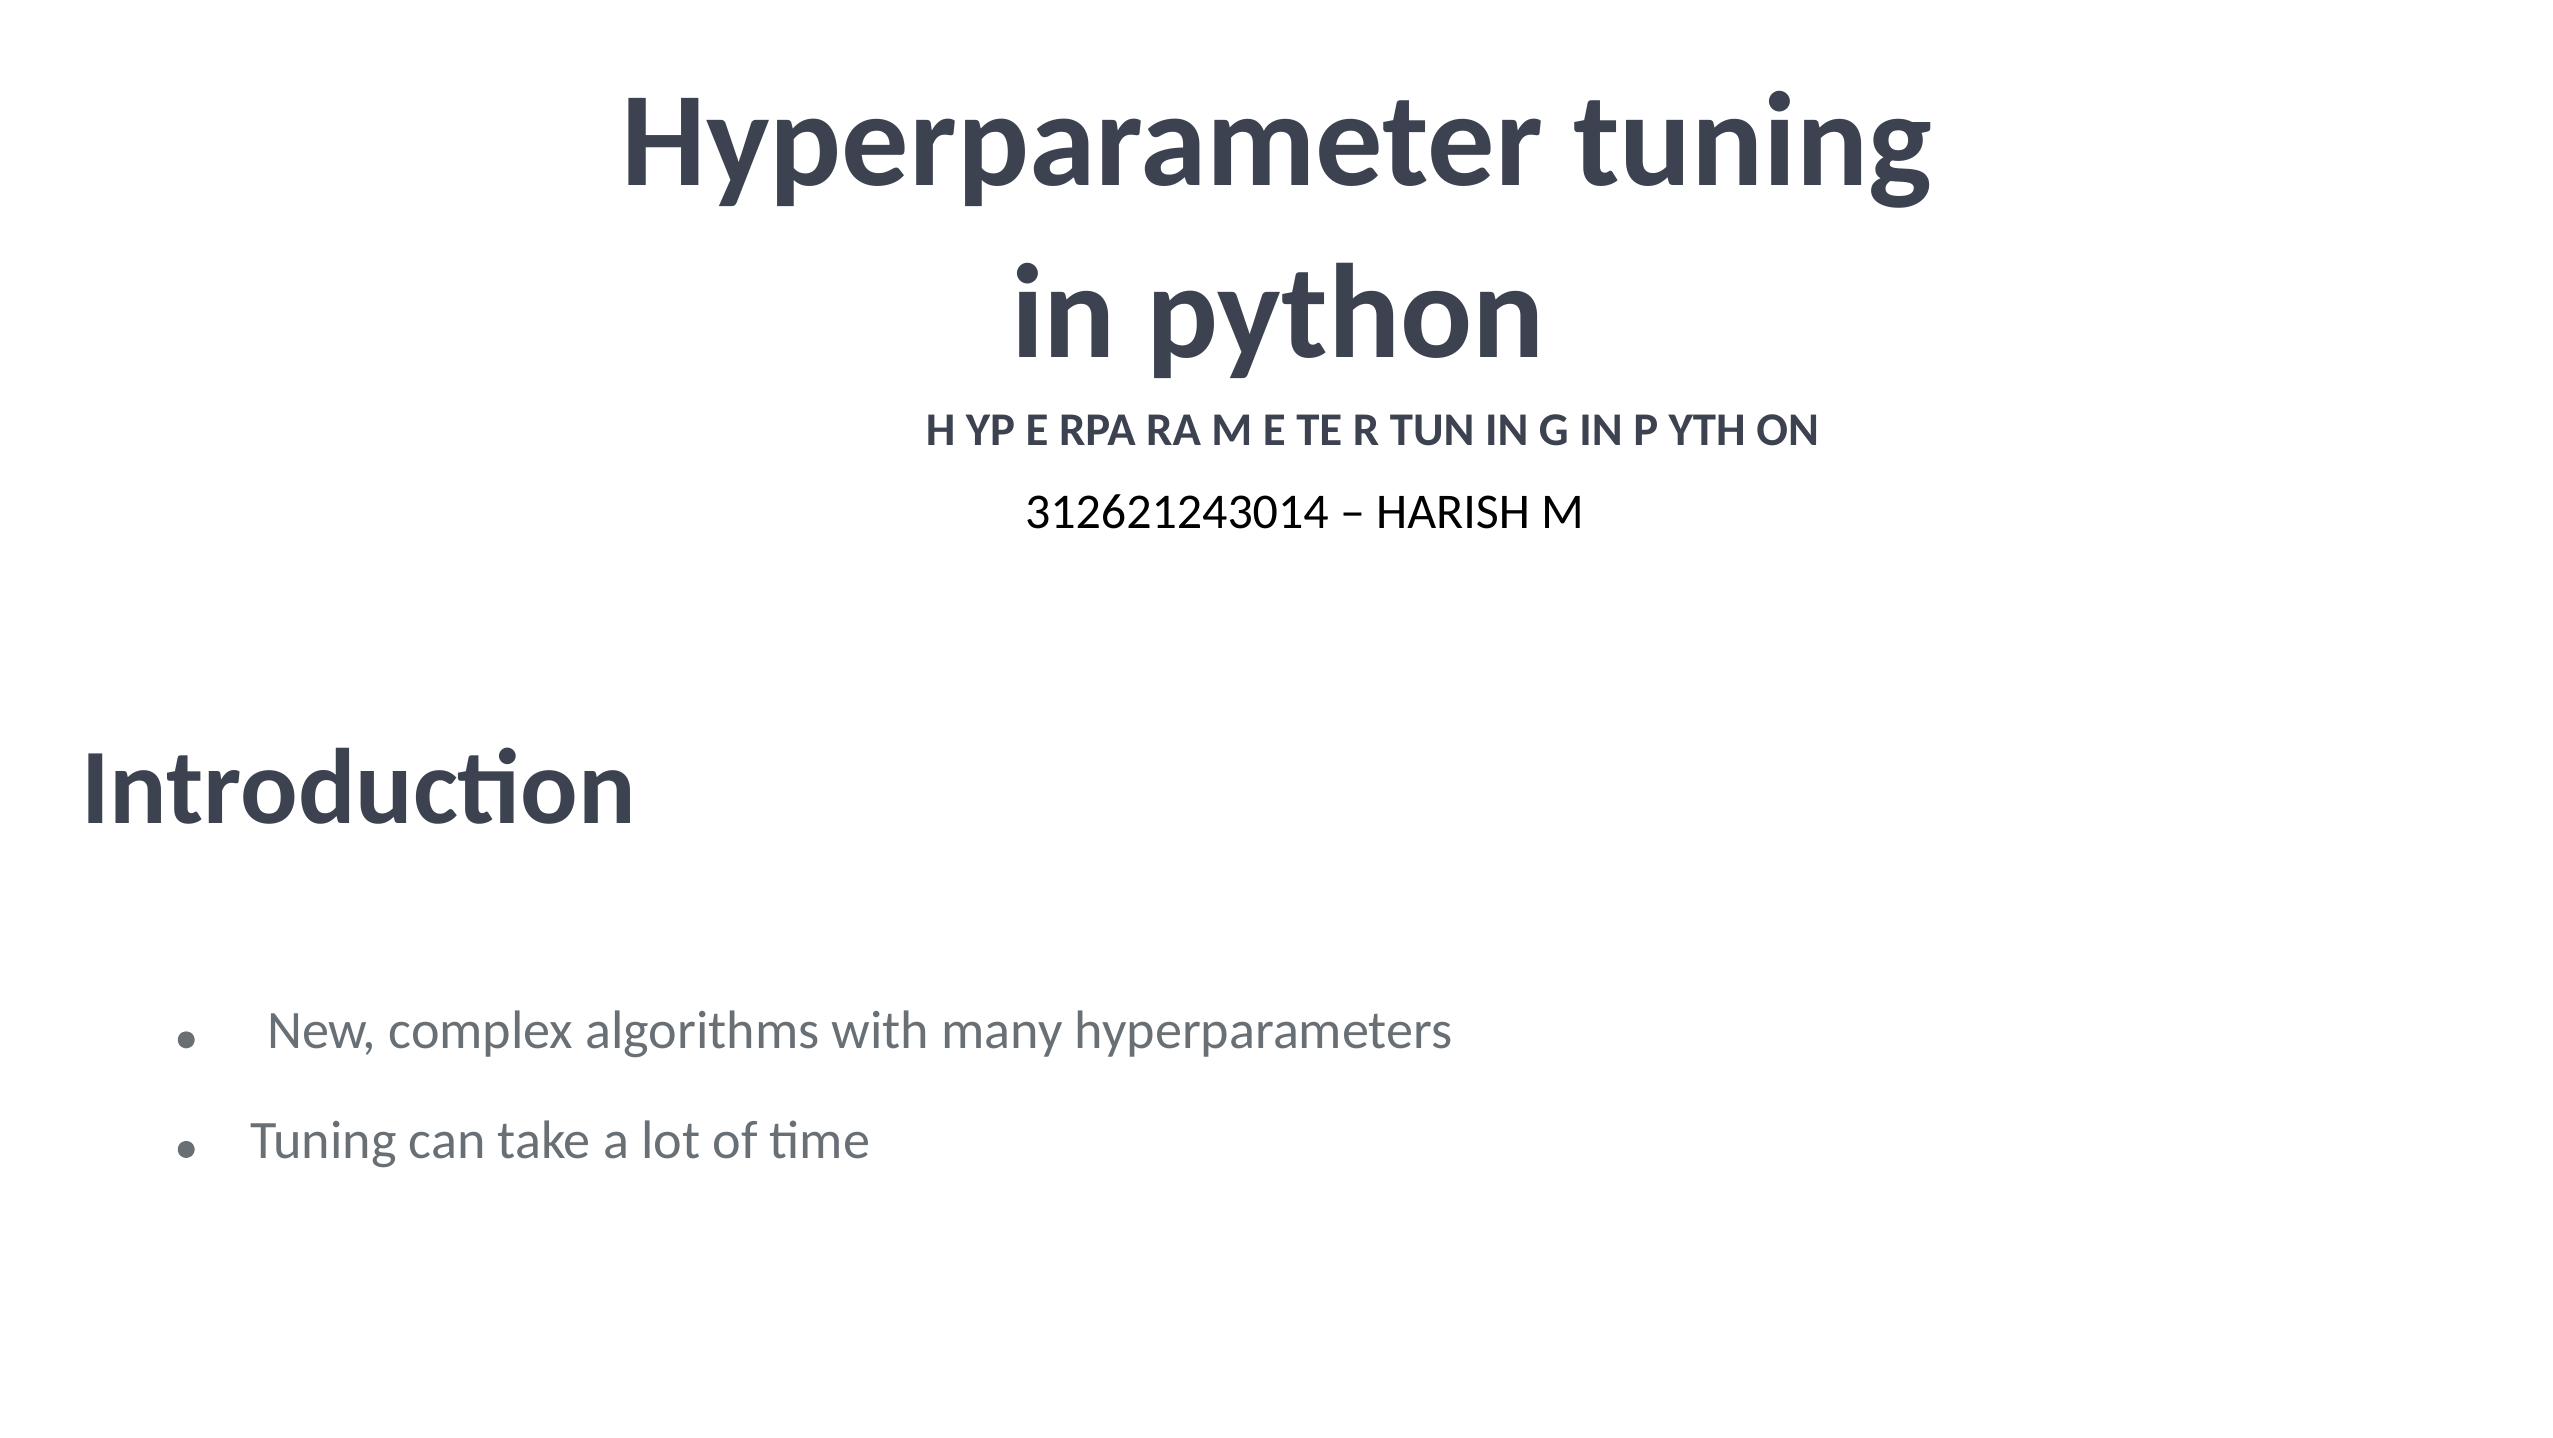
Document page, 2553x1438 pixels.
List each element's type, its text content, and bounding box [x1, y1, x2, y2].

text 312621243014 – HARISH M [54, 480, 2385, 541]
text Alex Scriven Data Scientist [52, 566, 461, 699]
text H YP E RPA RA M E TE R TUN IN G IN P YTH ON [54, 399, 1820, 457]
text Hyperparameter tuning in python [583, 55, 1971, 391]
subtitle Introduction [81, 719, 2385, 851]
text New, complex algorithms with many hyperparameters [54, 996, 2385, 1062]
text Tuning can take a lot of time [54, 1105, 2385, 1172]
